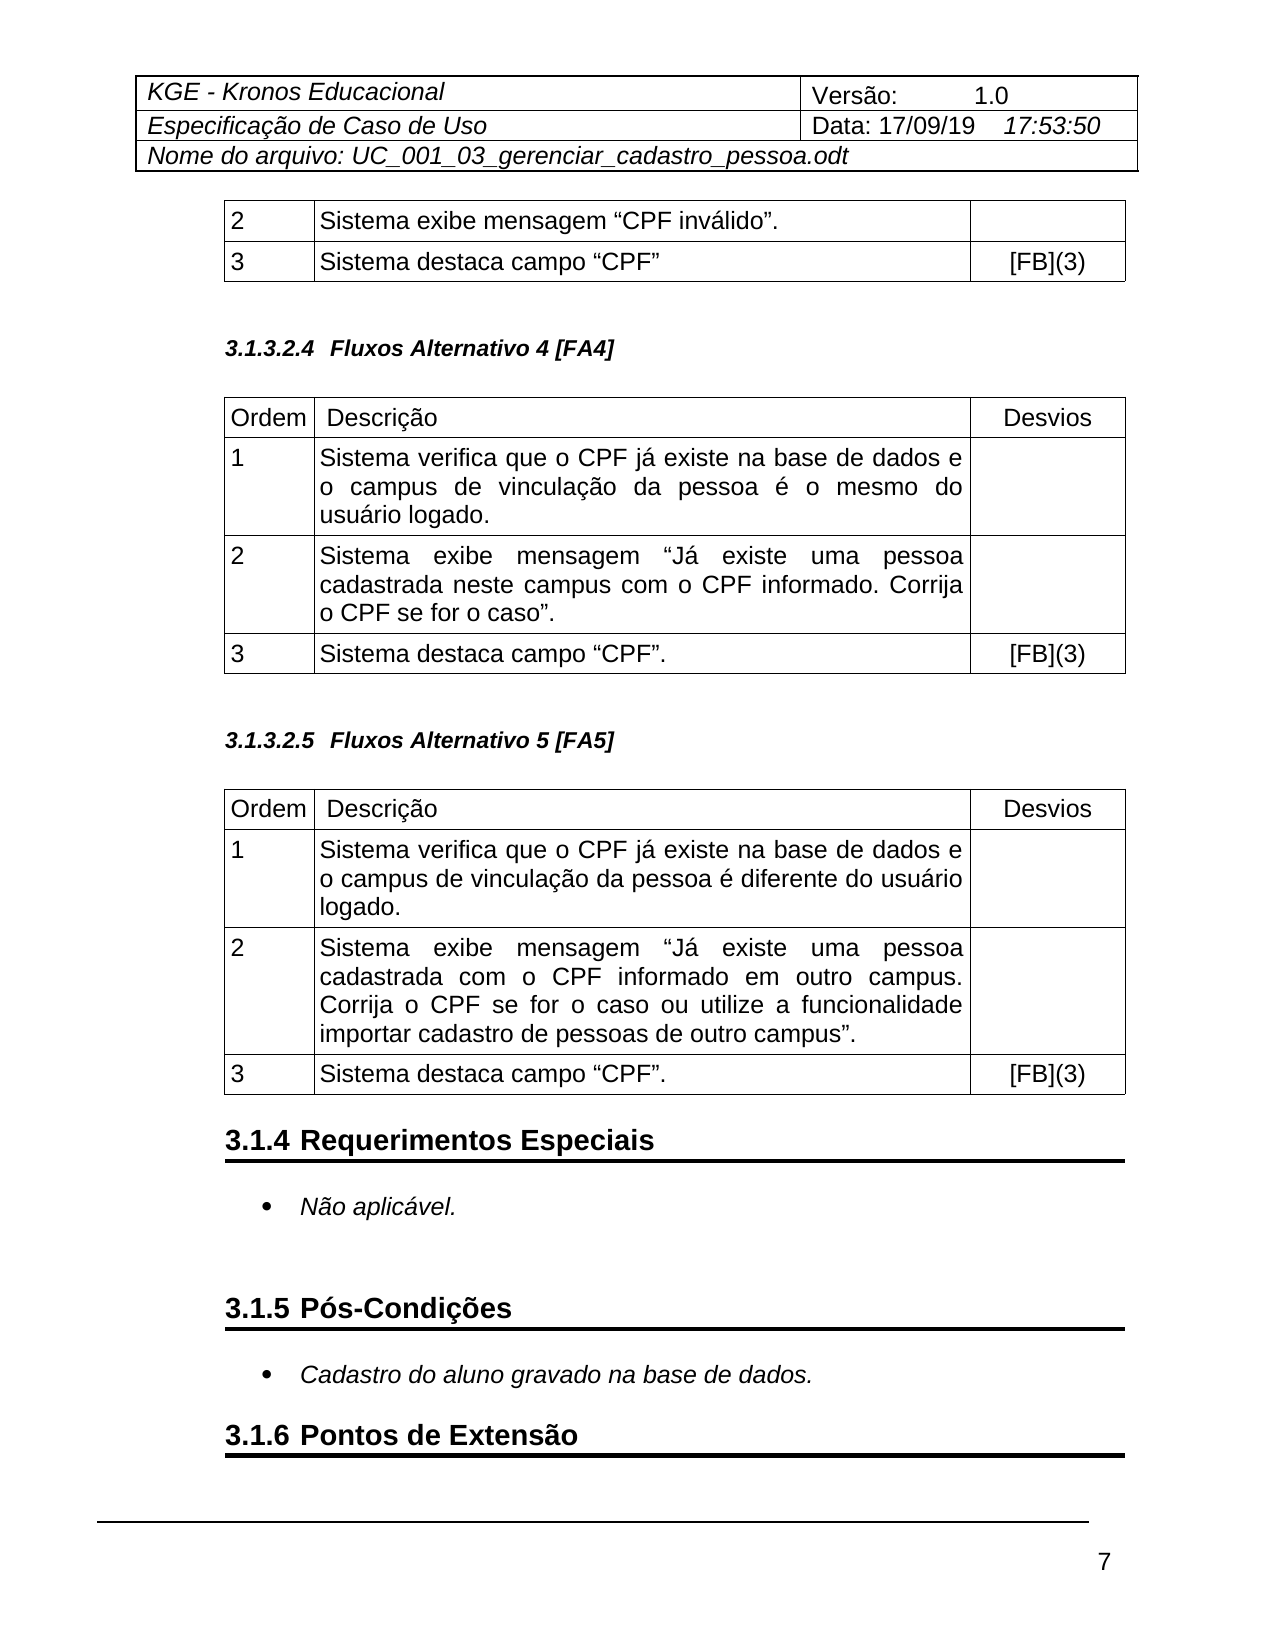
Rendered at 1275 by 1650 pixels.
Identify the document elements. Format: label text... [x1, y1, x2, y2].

table_header Descrição [315, 398, 970, 437]
table_cell Sistema verifica que o CPF já existe na base de dados e o campus de vinculação da pessoa é o mesmo do usuário logado. [315, 438, 970, 535]
table_cell Sistema exibe mensagem “CPF inválido”. [315, 201, 970, 241]
table_cell [971, 201, 1125, 241]
table_cell 3 [225, 1055, 314, 1094]
table_cell [FB](3) [971, 242, 1125, 281]
table_cell 2 [225, 201, 314, 241]
table_cell 2 [225, 536, 314, 633]
table_cell Sistema exibe mensagem “Já existe uma pessoa cadastrada neste campus com o CPF informado. Corrija o CPF se for o caso”. [315, 536, 970, 633]
subtitle Pontos de Extensão [225, 1417, 1125, 1453]
table_cell Sistema destaca campo “CPF” [315, 242, 970, 281]
subtitle Pós-Condições [225, 1291, 1125, 1327]
table_cell Sistema destaca campo “CPF”. [315, 634, 970, 673]
subtitle Requerimentos Especiais [225, 1123, 1125, 1159]
table_cell [971, 928, 1125, 1053]
table_cell 1 [225, 830, 314, 927]
list Não aplicável. [262, 1192, 1125, 1221]
table_cell 3 [225, 242, 314, 281]
table_header Ordem [225, 398, 314, 437]
table_cell [FB](3) [971, 1055, 1125, 1094]
table_header Desvios [971, 790, 1125, 829]
table_cell 1 [225, 438, 314, 535]
table_header Descrição [315, 790, 970, 829]
subtitle Fluxos Alternativo 5 [FA5] [225, 727, 1125, 753]
table_cell [971, 830, 1125, 927]
table_cell 3 [225, 634, 314, 673]
list Cadastro do aluno gravado na base de dados. [262, 1360, 1125, 1389]
subtitle Fluxos Alternativo 4 [FA4] [225, 335, 1125, 362]
table_header Desvios [971, 398, 1125, 437]
table_cell Sistema verifica que o CPF já existe na base de dados e o campus de vinculação da pessoa é diferente do usuário logado. [315, 830, 970, 927]
table_header Ordem [225, 790, 314, 829]
table_cell [FB](3) [971, 634, 1125, 673]
table_cell 2 [225, 928, 314, 1053]
table_cell Sistema exibe mensagem “Já existe uma pessoa cadastrada com o CPF informado em outro campus. Corrija o CPF se for o caso ou utilize a funcionalidade importar cadastro de pessoas de outro campus”. [315, 928, 970, 1053]
table_cell Sistema destaca campo “CPF”. [315, 1055, 970, 1094]
table_cell [971, 438, 1125, 535]
table_cell [971, 536, 1125, 633]
